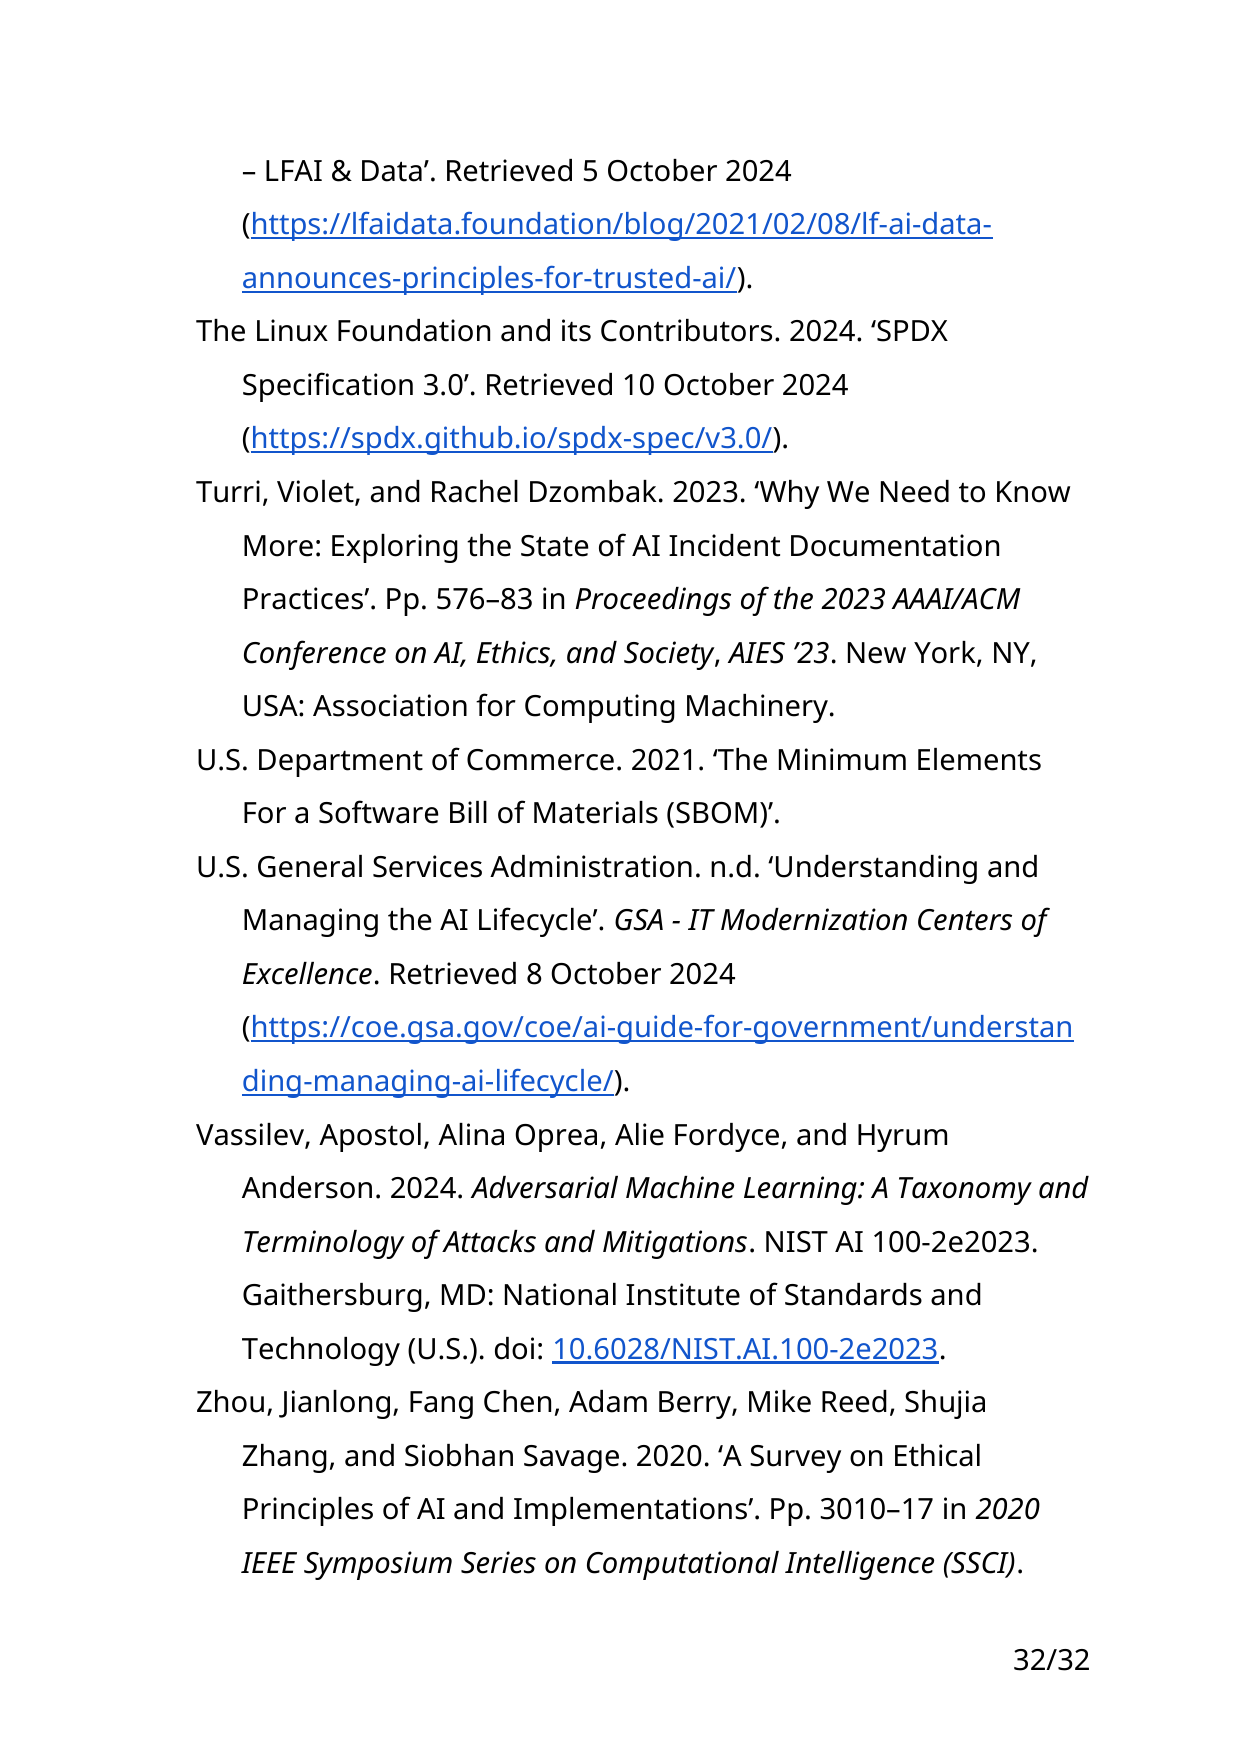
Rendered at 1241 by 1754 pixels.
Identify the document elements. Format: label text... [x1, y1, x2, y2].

text Zhou, Jianlong, Fang Chen, Adam Berry, Mike Reed, Shujia Zhang, and Siobhan Savage. 2020. ‘A Survey on Ethical Principles of AI and Implementations’. Pp. 3010–17 in 2020 IEEE Symposium Series on Computational Intelligence (SSCI). [196, 1381, 1090, 1582]
text U.S. General Services Administration. n.d. ‘Understanding and Managing the AI Lifecycle’. GSA - IT Modernization Centers of Excellence. Retrieved 8 October 2024 (https://coe.gsa.gov/coe/ai-guide-for-government/understanding-managing-ai-lifecycle/). [196, 846, 1090, 1100]
text The Linux Foundation and its Contributors. 2024. ‘SPDX Specification 3.0’. Retrieved 10 October 2024 (https://spdx.github.io/spdx-spec/v3.0/). [196, 311, 1090, 457]
text – LFAI & Data’. Retrieved 5 October 2024 (https://lfaidata.foundation/blog/2021/02/08/lf-ai-data-announces-principles-for-trusted-ai/). [196, 150, 1090, 297]
text Vassilev, Apostol, Alina Oprea, Alie Fordyce, and Hyrum Anderson. 2024. Adversarial Machine Learning: A Taxonomy and Terminology of Attacks and Mitigations. NIST AI 100-2e2023. Gaithersburg, MD: National Institute of Standards and Technology (U.S.). doi: 10.6028/NIST.AI.100-2e2023. [196, 1114, 1090, 1368]
text Turri, Violet, and Rachel Dzombak. 2023. ‘Why We Need to Know More: Exploring the State of AI Incident Documentation Practices’. Pp. 576–83 in Proceedings of the 2023 AAAI/ACM Conference on AI, Ethics, and Society, AIES ’23. New York, NY, USA: Association for Computing Machinery. [196, 471, 1090, 725]
text U.S. Department of Commerce. 2021. ‘The Minimum Elements For a Software Bill of Materials (SBOM)’. [196, 739, 1090, 832]
